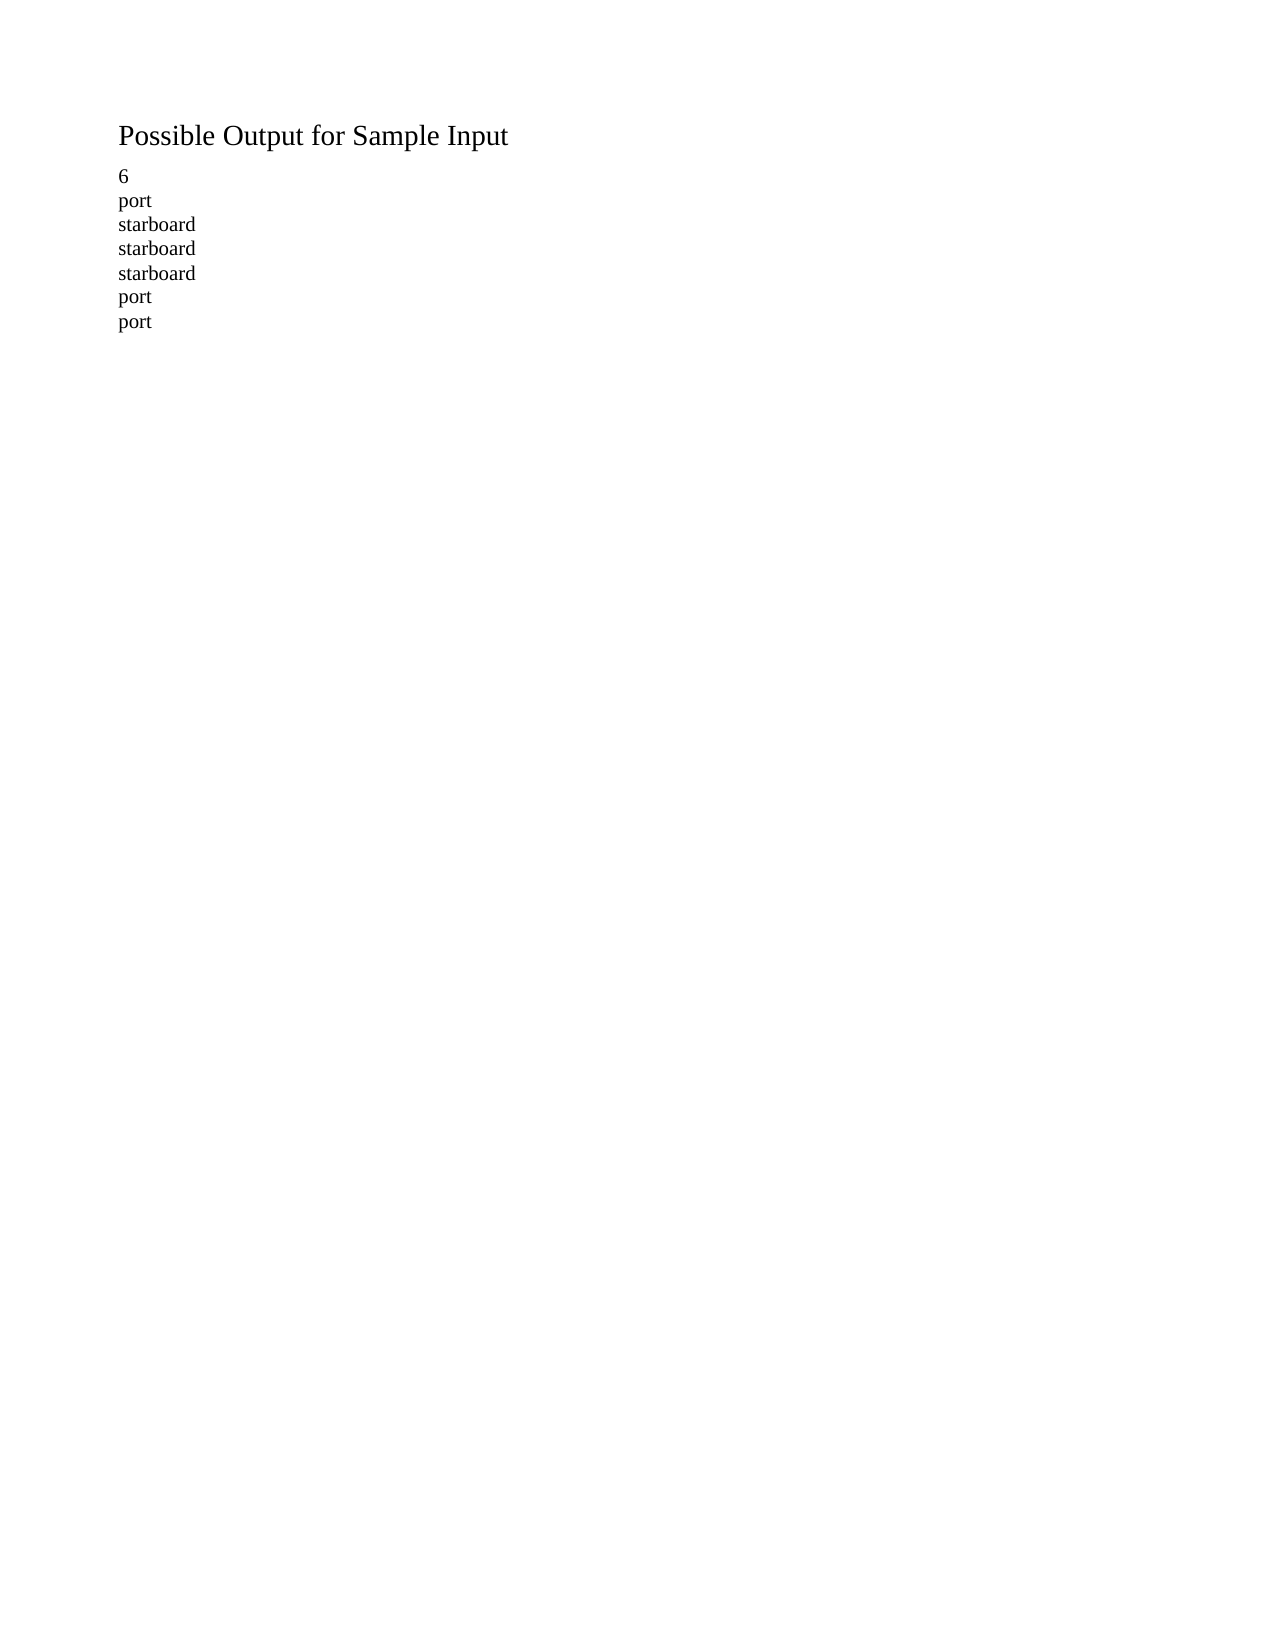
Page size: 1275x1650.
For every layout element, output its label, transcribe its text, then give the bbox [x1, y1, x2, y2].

text port [118, 188, 1157, 212]
subtitle Possible Output for Sample Input [118, 118, 1157, 152]
text 6 [118, 164, 1157, 188]
text port [118, 284, 1157, 308]
text starboard [118, 260, 1157, 284]
text starboard [118, 236, 1157, 260]
text port [118, 308, 1157, 333]
text starboard [118, 212, 1157, 236]
